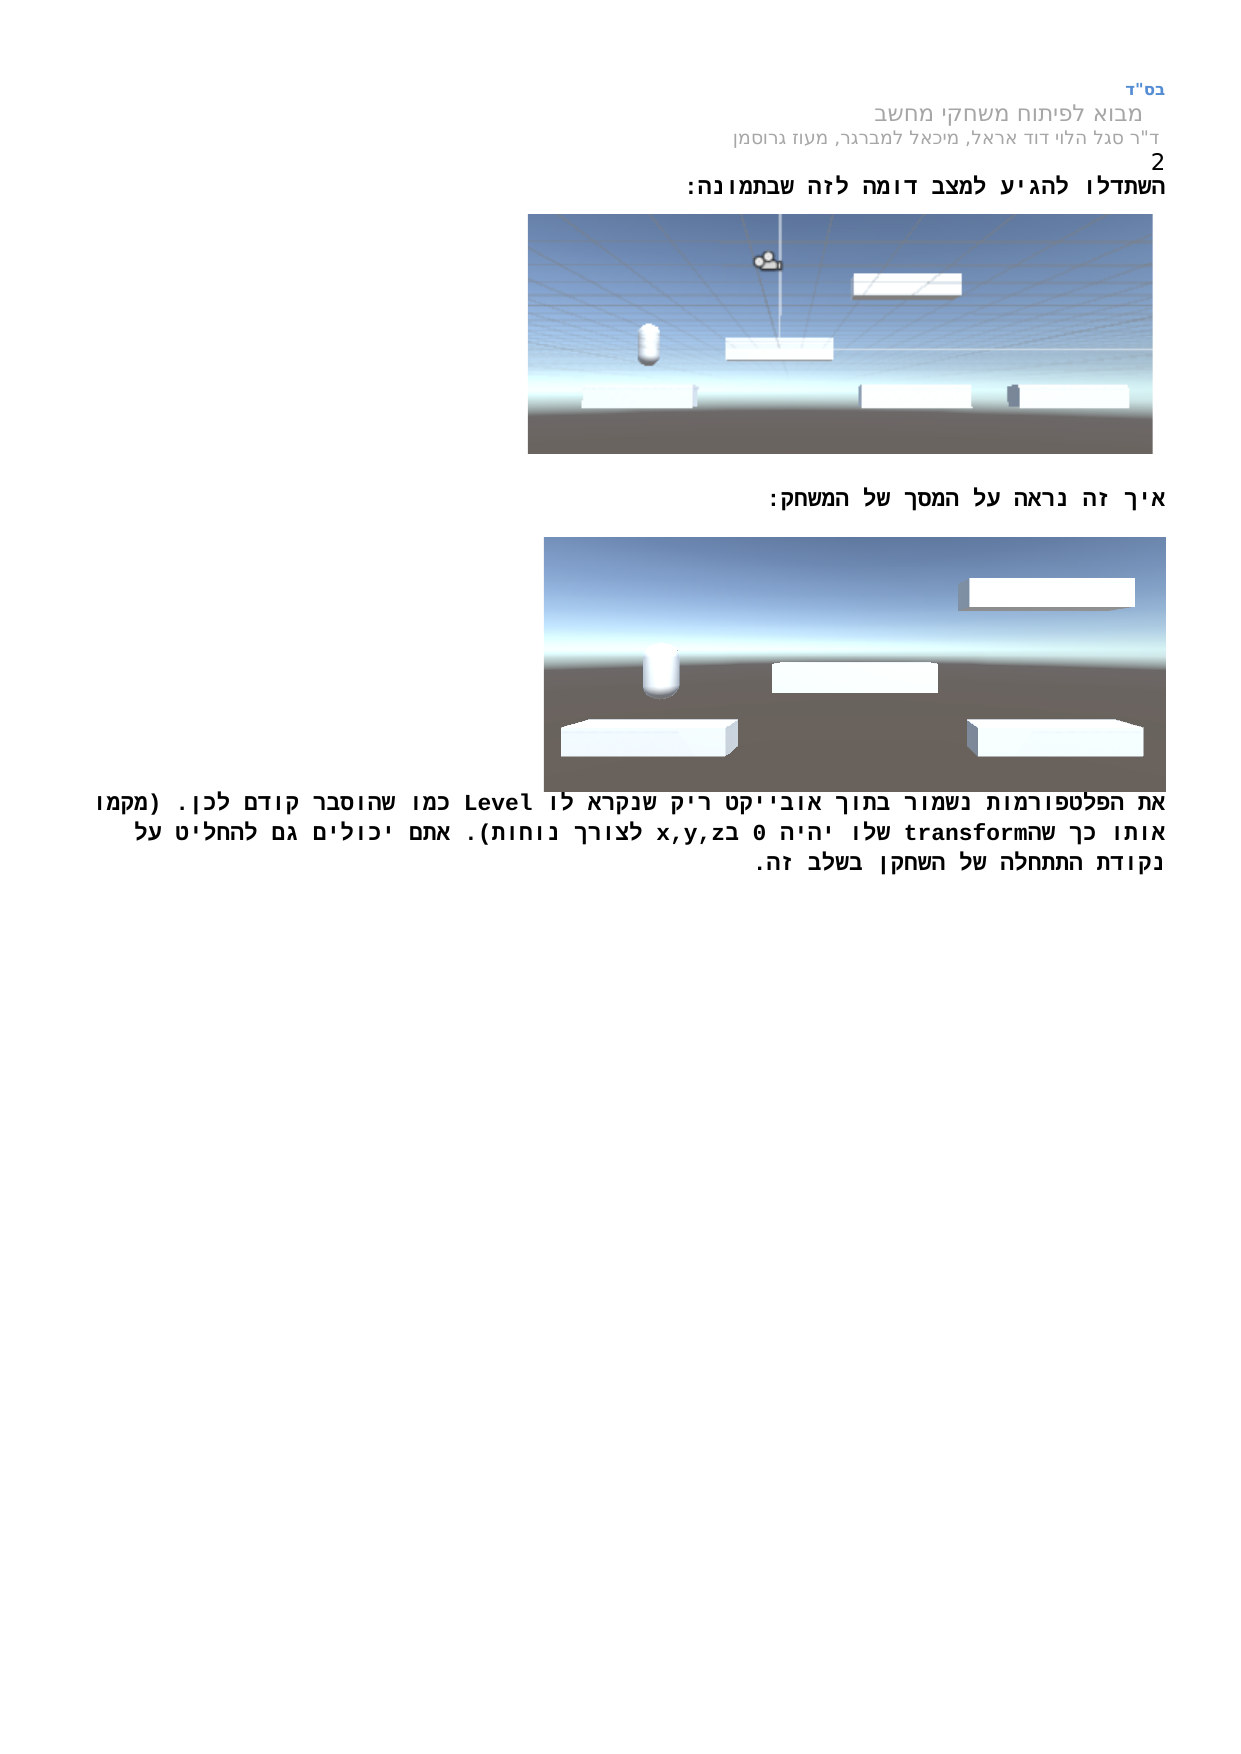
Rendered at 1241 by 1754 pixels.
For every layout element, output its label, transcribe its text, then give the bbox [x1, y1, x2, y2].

text איך זה נראה על המסך של המשחק: את הפלטפורמות נשמור בתוך אובייקט ריק שנקרא לו Level כמו שהוסבר קודם לכן. (מקמו אותו כך שהtransform שלו יהיה 0 בx,y,z לצורך נוחות). אתם יכולים גם להחליט על נקודת התתחלה של השחקן בשלב זה. [75, 226, 1165, 877]
text השתדלו להגיע למצב דומה לזה שבתמונה: [75, 176, 1165, 202]
picture [543, 537, 1166, 792]
picture [527, 214, 1153, 454]
